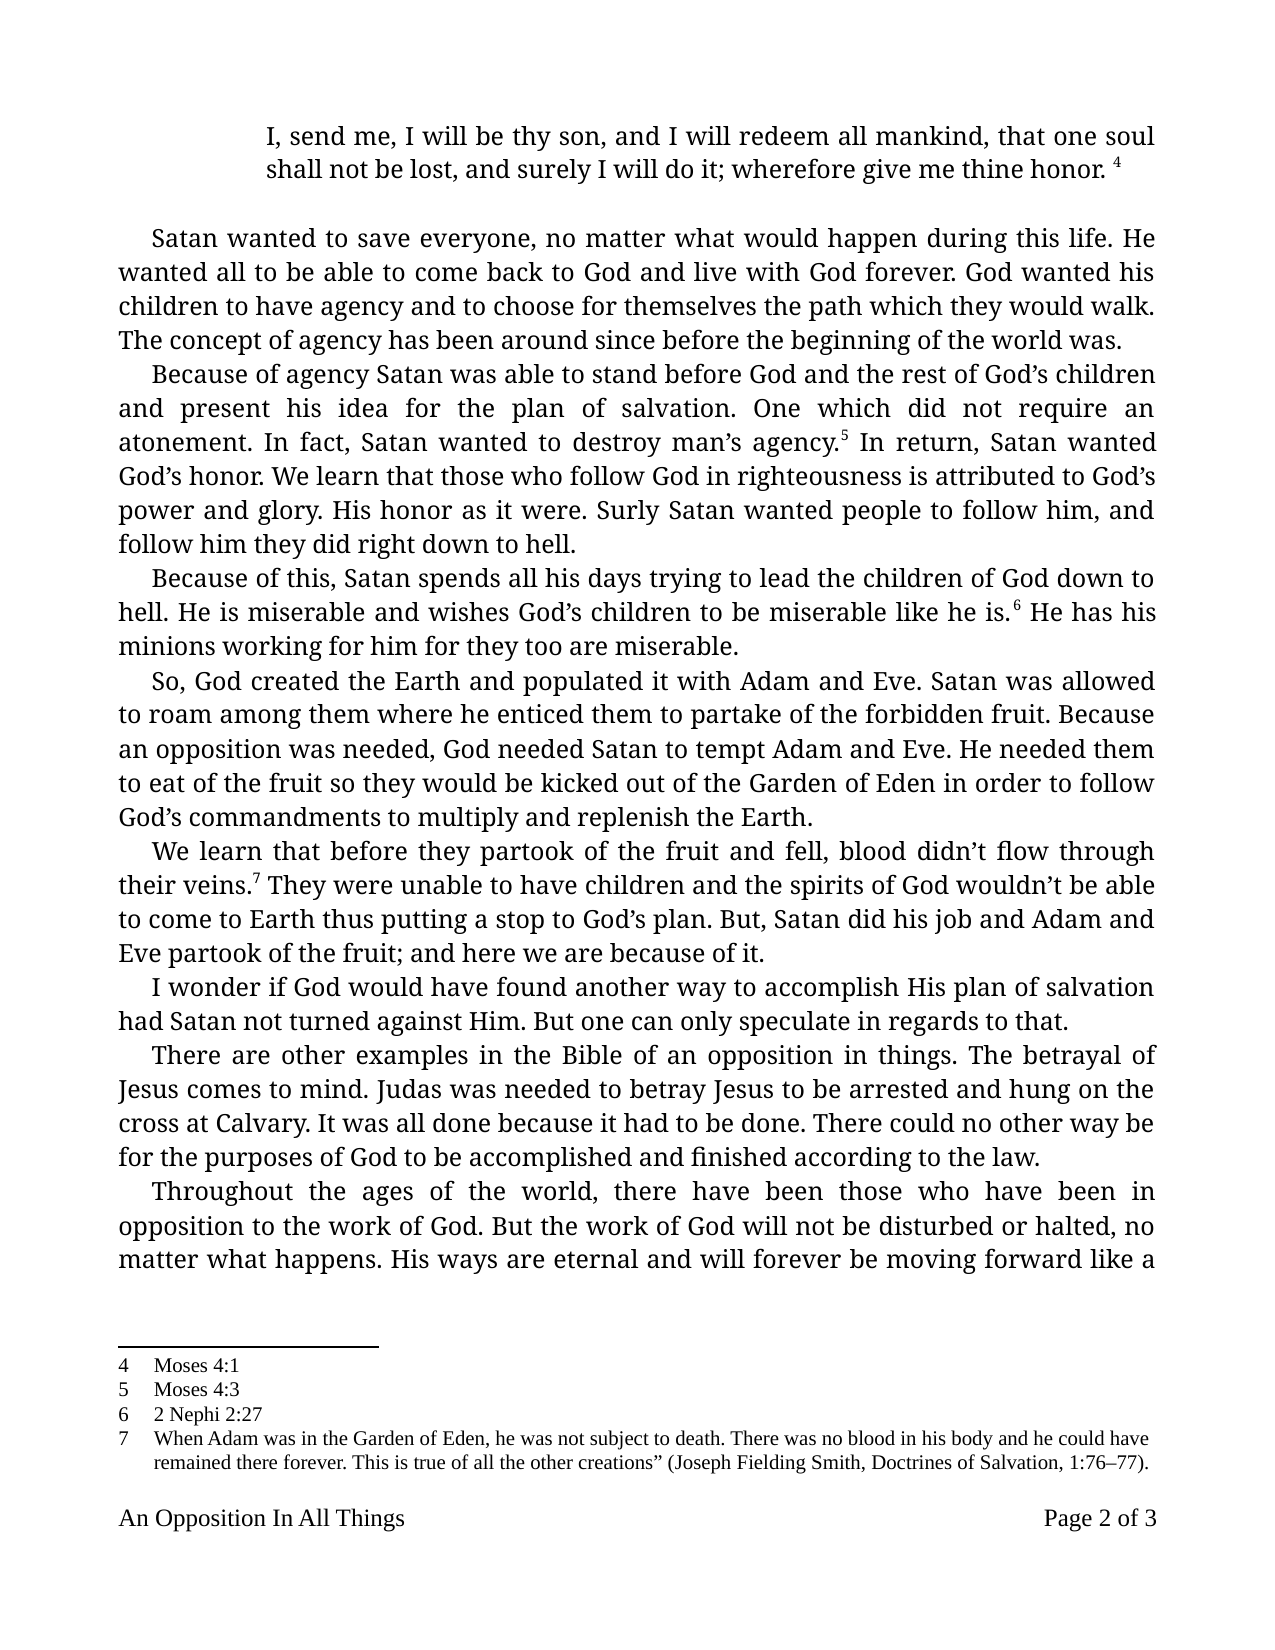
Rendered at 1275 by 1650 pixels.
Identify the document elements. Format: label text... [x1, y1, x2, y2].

text Satan wanted to save everyone, no matter what would happen during this life. He wanted all to be able to come back to God and live with God forever. God wanted his children to have agency and to choose for themselves the path which they would walk. The concept of agency has been around since before the beginning of the world was. [118, 220, 1157, 357]
text Moses 4:3 [118, 1377, 1157, 1401]
text When Adam was in the Garden of Eden, he was not subject to death. There was no blood in his body and he could have remained there forever. This is true of all the other creations” (Joseph Fielding Smith, Doctrines of Salvation, 1:76–77). [118, 1426, 1157, 1474]
text I, send me, I will be thy son, and I will redeem all mankind, that one soul shall not be lost, and surely I will do it; wherefore give me thine honor. [266, 118, 1157, 186]
text There are other examples in the Bible of an opposition in things. The betrayal of Jesus comes to mind. Judas was needed to betray Jesus to be arrested and hung on the cross at Calvary. It was all done because it had to be done. There could no other way be for the purposes of God to be accomplished and finished according to the law. [118, 1038, 1157, 1174]
text We learn that before they partook of the fruit and fell, blood didn’t flow through their veins. They were unable to have children and the spirits of God wouldn’t be able to come to Earth thus putting a stop to God’s plan. But, Satan did his job and Adam and Eve partook of the fruit; and here we are because of it. [118, 833, 1157, 970]
text Because of agency Satan was able to stand before God and the rest of God’s children and present his idea for the plan of salvation. One which did not require an atonement. In fact, Satan wanted to destroy man’s agency. In return, Satan wanted God’s honor. We learn that those who follow God in righteousness is attributed to God’s power and glory. His honor as it were. Surly Satan wanted people to follow him, and follow him they did right down to hell. [118, 357, 1157, 561]
text I wonder if God would have found another way to accomplish His plan of salvation had Satan not turned against Him. But one can only speculate in regards to that. [118, 970, 1157, 1038]
text Because of this, Satan spends all his days trying to lead the children of God down to hell. He is miserable and wishes God’s children to be miserable like he is. He has his minions working for him for they too are miserable. [118, 561, 1157, 663]
text So, God created the Earth and populated it with Adam and Eve. Satan was allowed to roam among them where he enticed them to partake of the forbidden fruit. Because an opposition was needed, God needed Satan to tempt Adam and Eve. He needed them to eat of the fruit so they would be kicked out of the Garden of Eden in order to follow God’s commandments to multiply and replenish the Earth. [118, 663, 1157, 833]
text Moses 4:1 [118, 1353, 1157, 1377]
text Throughout the ages of the world, there have been those who have been in opposition to the work of God. But the work of God will not be disturbed or halted, no matter what happens. His ways are eternal and will forever be moving forward like a [118, 1174, 1157, 1276]
text 2 Nephi 2:27 [118, 1401, 1157, 1426]
